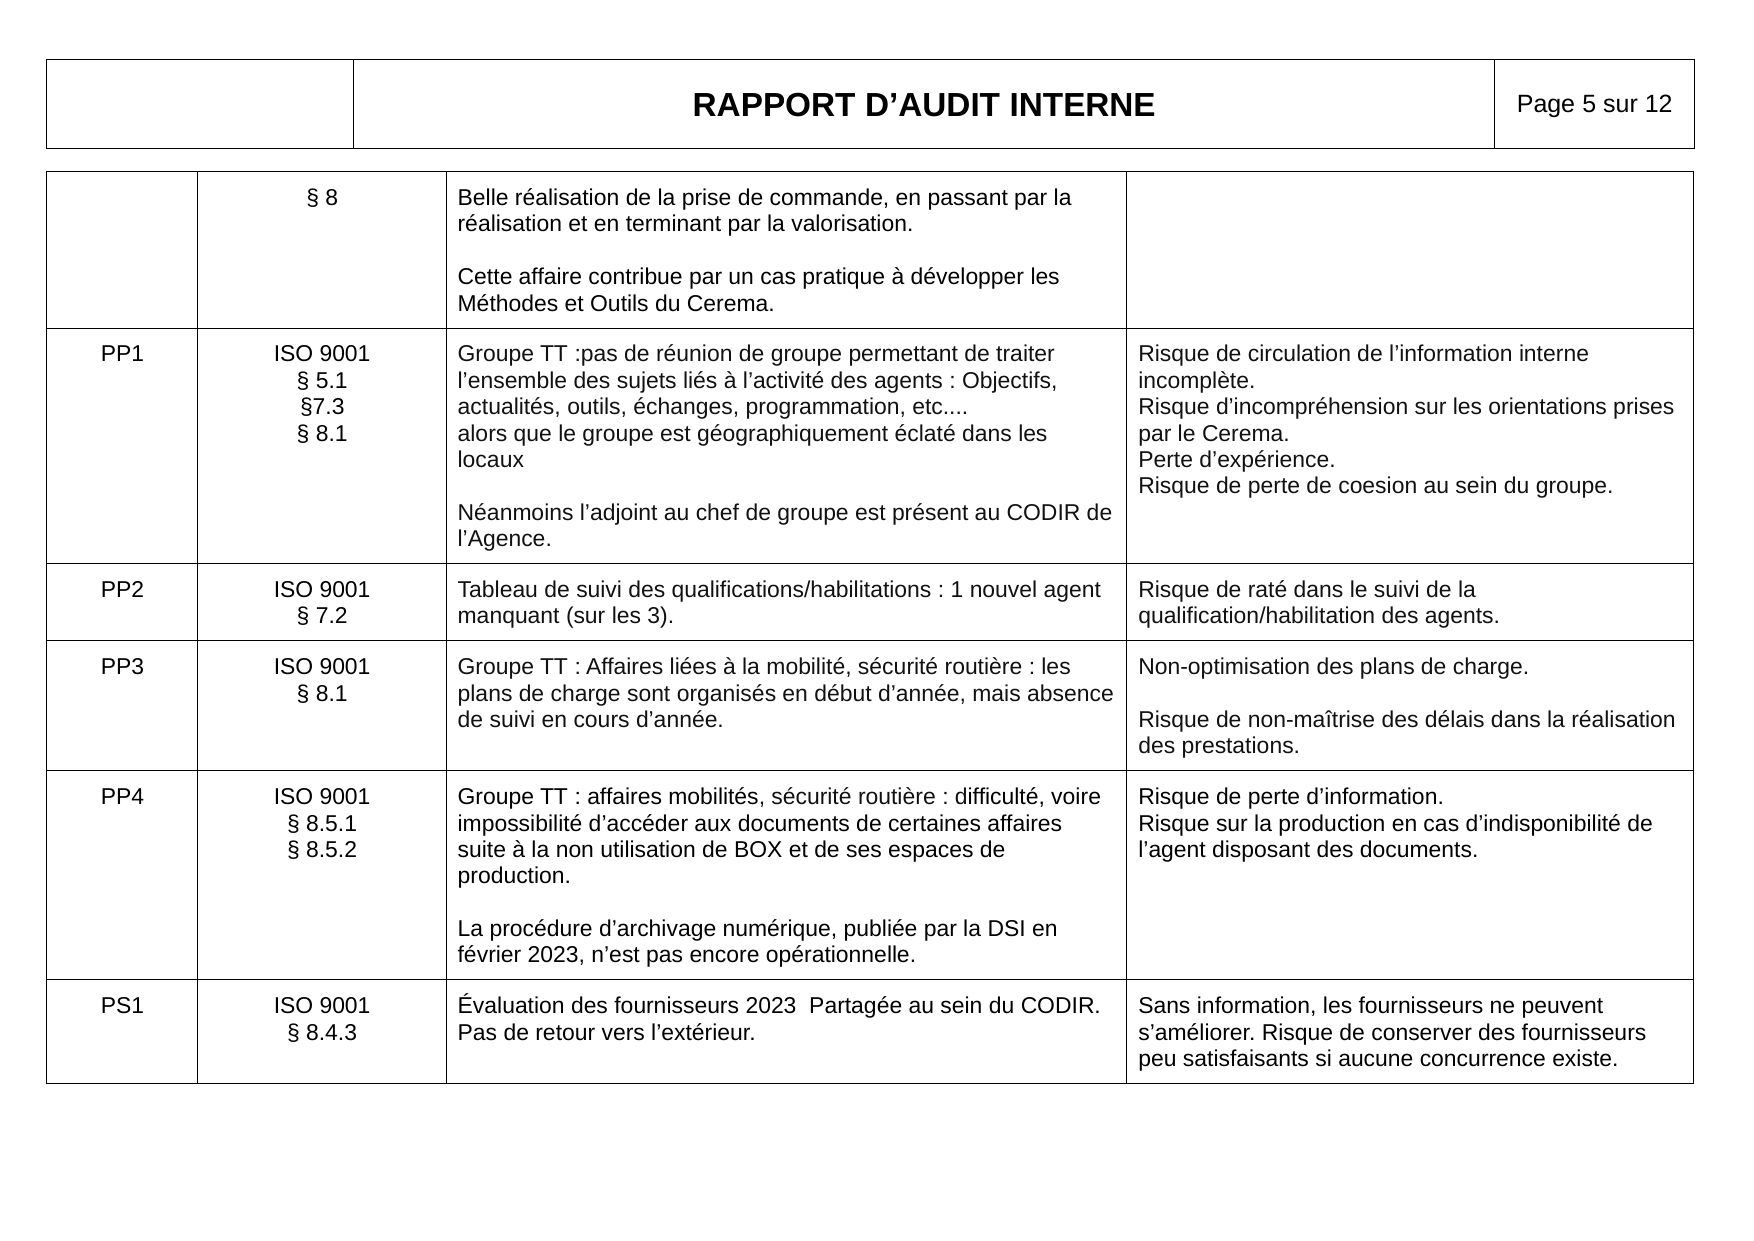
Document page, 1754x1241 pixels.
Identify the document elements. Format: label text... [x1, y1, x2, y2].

table_cell ISO 9001 § 8.5.1 § 8.5.2 [198, 771, 446, 979]
table_cell Groupe TT :pas de réunion de groupe permettant de traiter l’ensemble des sujets liés à l’activité des agents : Objectifs, actualités, outils, échanges, programmation, etc.... alors que le groupe est géographiquement éclaté dans les locaux Néanmoins l’adjoint au chef de groupe est présent au CODIR de l’Agence. [447, 329, 1126, 563]
table_cell Non-optimisation des plans de charge. Risque de non-maîtrise des délais dans la réalisation des prestations. [1127, 641, 1693, 770]
table_cell ISO 9001 § 8.1 [198, 641, 446, 770]
table_cell Risque de perte d’information. Risque sur la production en cas d’indisponibilité de l’agent disposant des documents. [1127, 771, 1693, 979]
table_cell Groupe TT : Affaires liées à la mobilité, sécurité routière : les plans de charge sont organisés en début d’année, mais absence de suivi en cours d’année. [447, 641, 1126, 770]
table_cell Tableau de suivi des qualifications/habilitations : 1 nouvel agent manquant (sur les 3). [447, 564, 1126, 640]
table_cell [47, 172, 197, 328]
table_cell PP4 [47, 771, 197, 979]
table_cell PP3 [47, 641, 197, 770]
table_cell Risque de raté dans le suivi de la qualification/habilitation des agents. [1127, 564, 1693, 640]
table_cell ISO 9001 § 8.4.3 [198, 980, 446, 1083]
table_cell ISO 9001 § 5.1 §7.3 § 8.1 [198, 329, 446, 563]
table_cell § 8 [198, 172, 446, 328]
table_cell ISO 9001 § 7.2 [198, 564, 446, 640]
table_cell Risque de circulation de l’information interne incomplète. Risque d’incompréhension sur les orientations prises par le Cerema. Perte d’expérience. Risque de perte de coesion au sein du groupe. [1127, 329, 1693, 563]
table_cell PS1 [47, 980, 197, 1083]
table_cell [1127, 172, 1693, 328]
table_cell PP1 [47, 329, 197, 563]
table_cell Sans information, les fournisseurs ne peuvent s’améliorer. Risque de conserver des fournisseurs peu satisfaisants si aucune concurrence existe. [1127, 980, 1693, 1083]
table_cell Groupe TT : affaires mobilités, sécurité routière : difficulté, voire impossibilité d’accéder aux documents de certaines affaires suite à la non utilisation de BOX et de ses espaces de production. La procédure d’archivage numérique, publiée par la DSI en février 2023, n’est pas encore opérationnelle. [447, 771, 1126, 979]
table_cell Évaluation des fournisseurs 2023 Partagée au sein du CODIR. Pas de retour vers l’extérieur. [447, 980, 1126, 1083]
table_cell Belle réalisation de la prise de commande, en passant par la réalisation et en terminant par la valorisation. Cette affaire contribue par un cas pratique à développer les Méthodes et Outils du Cerema. [447, 172, 1126, 328]
table_cell PP2 [47, 564, 197, 640]
